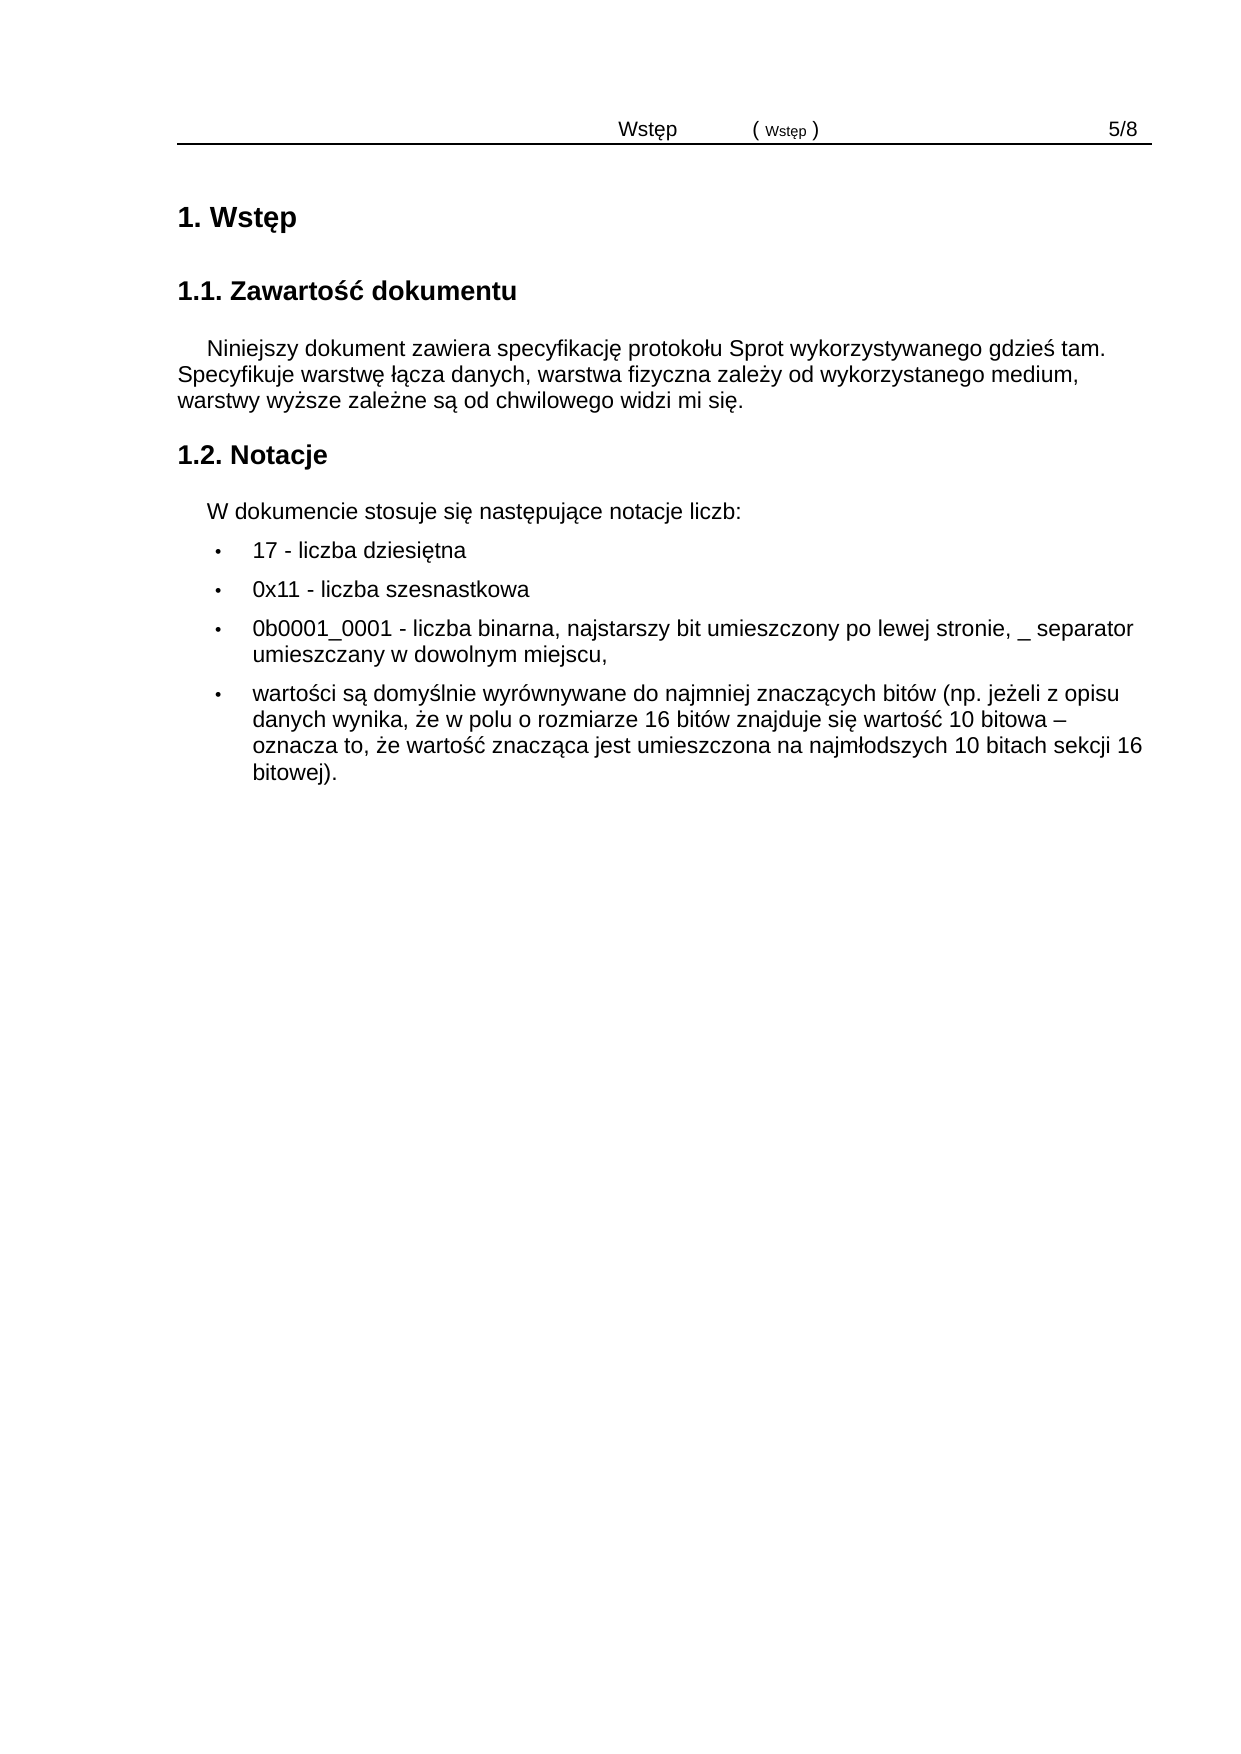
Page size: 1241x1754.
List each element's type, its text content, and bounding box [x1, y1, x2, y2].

list 0x11 - liczba szesnastkowa [215, 576, 1152, 602]
list wartości są domyślnie wyrównywane do najmniej znaczących bitów (np. jeżeli z opisu danych wynika, że w polu o rozmiarze 16 bitów znajduje się wartość 10 bitowa – oznacza to, że wartość znacząca jest umieszczona na najmłodszych 10 bitach sekcji 16 bitowej). [215, 680, 1152, 785]
text Niniejszy dokument zawiera specyfikację protokołu Sprot wykorzystywanego gdzieś tam. Specyfikuje warstwę łącza danych, warstwa fizyczna zależy od wykorzystanego medium, warstwy wyższe zależne są od chwilowego widzi mi się. [177, 334, 1152, 414]
subtitle Zawartość dokumentu [177, 275, 1152, 306]
text W dokumencie stosuje się następujące notacje liczb: [177, 498, 1152, 524]
list 0b0001_0001 - liczba binarna, najstarszy bit umieszczony po lewej stronie, _ separator umieszczany w dowolnym miejscu, [215, 614, 1152, 667]
list 17 - liczba dziesiętna [215, 537, 1152, 563]
subtitle Notacje [177, 439, 1152, 470]
subtitle Wstęp [177, 200, 1152, 233]
